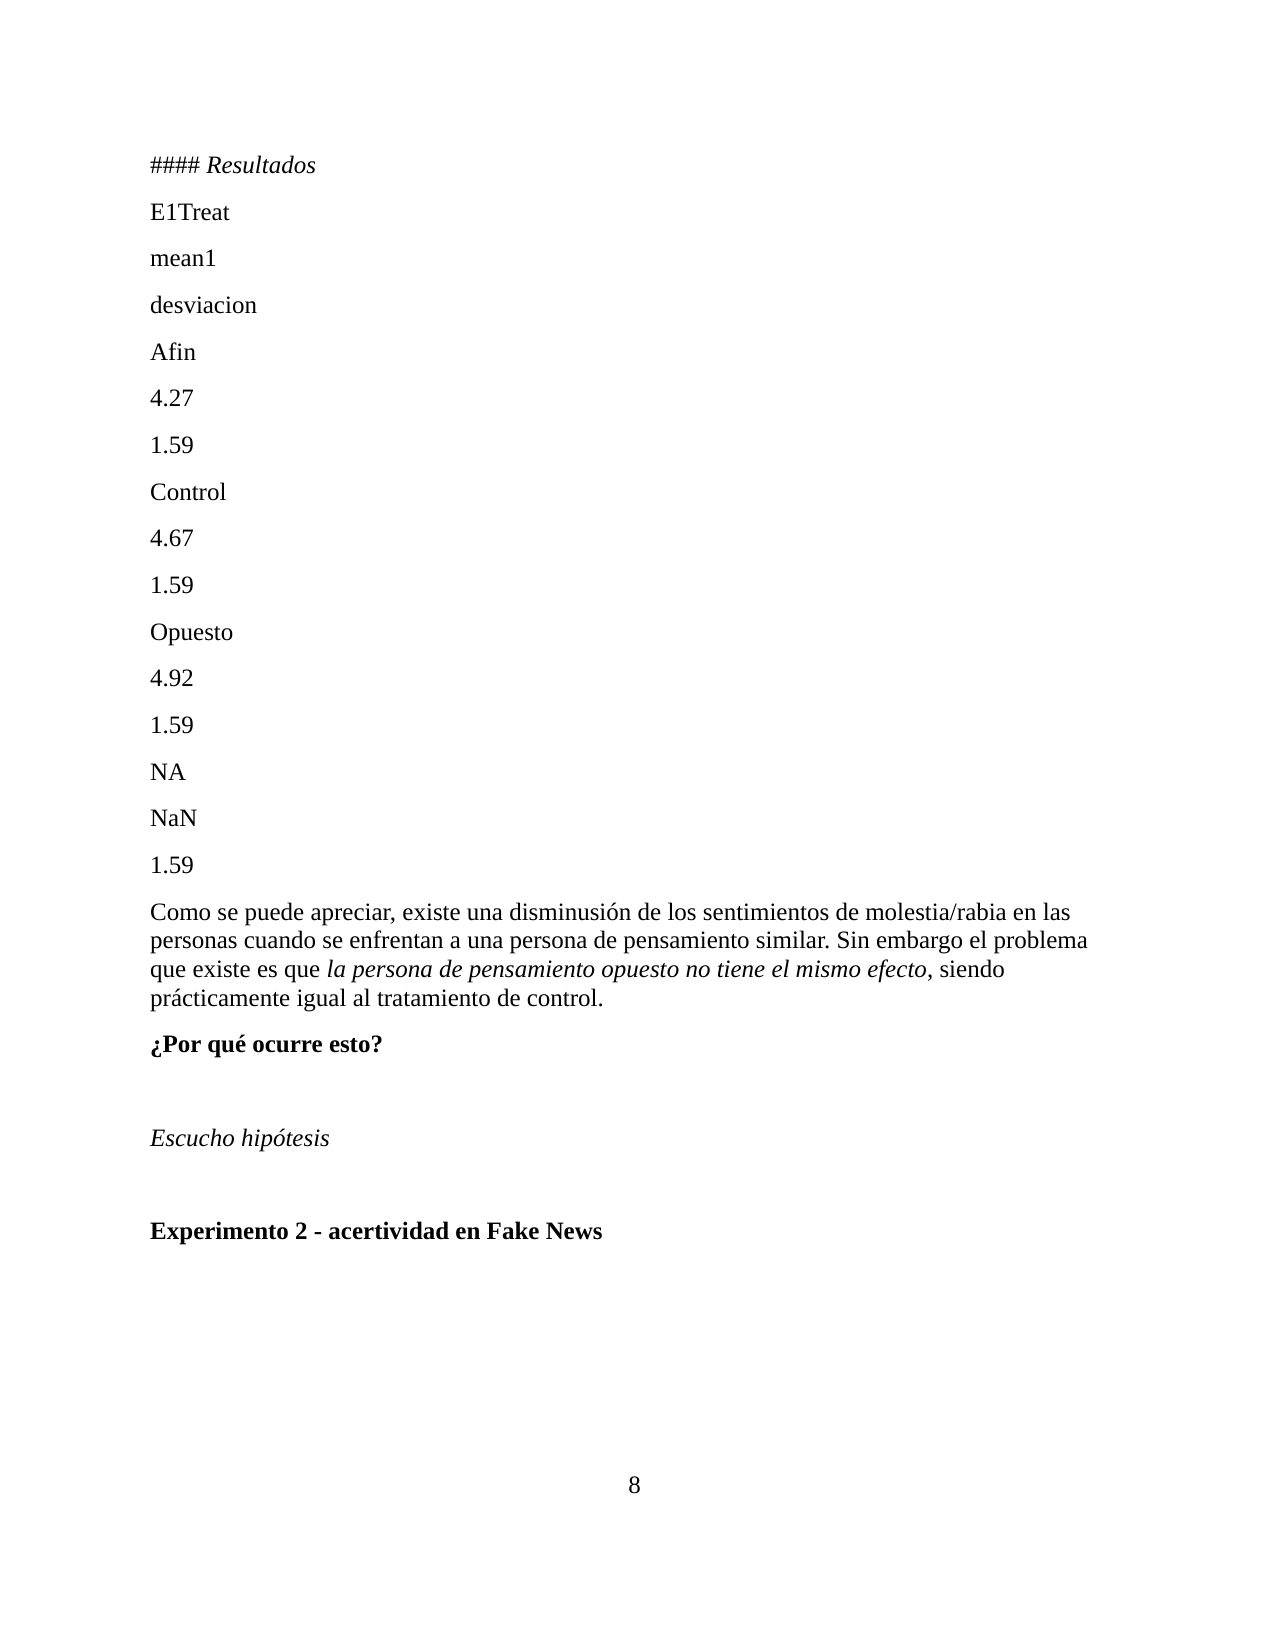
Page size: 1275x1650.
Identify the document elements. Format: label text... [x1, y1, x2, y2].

text 4.27 [150, 383, 1125, 412]
text mean1 [150, 243, 1125, 272]
text Afin [150, 337, 1125, 365]
text Opuesto [150, 617, 1125, 645]
text #### Resultados [150, 150, 1125, 179]
text 4.92 [150, 663, 1125, 692]
text NA [150, 757, 1125, 785]
text desviacion [150, 290, 1125, 319]
text Como se puede apreciar, existe una disminusión de los sentimientos de molestia/rabia en las personas cuando se enfrentan a una persona de pensamiento similar. Sin embargo el problema que existe es que la persona de pensamiento opuesto no tiene el mismo efecto, siendo prácticamente igual al tratamiento de control. [150, 897, 1125, 1012]
text NaN [150, 803, 1125, 832]
text 1.59 [150, 850, 1125, 879]
text Control [150, 477, 1125, 505]
text 1.59 [150, 710, 1125, 739]
text Experimento 2 - acertividad en Fake News [150, 1216, 1125, 1245]
text ¿Por qué ocurre esto? [150, 1029, 1125, 1058]
text 1.59 [150, 430, 1125, 459]
text 1.59 [150, 570, 1125, 599]
text Escucho hipótesis [150, 1123, 1125, 1152]
text E1Treat [150, 197, 1125, 225]
text 4.67 [150, 523, 1125, 552]
